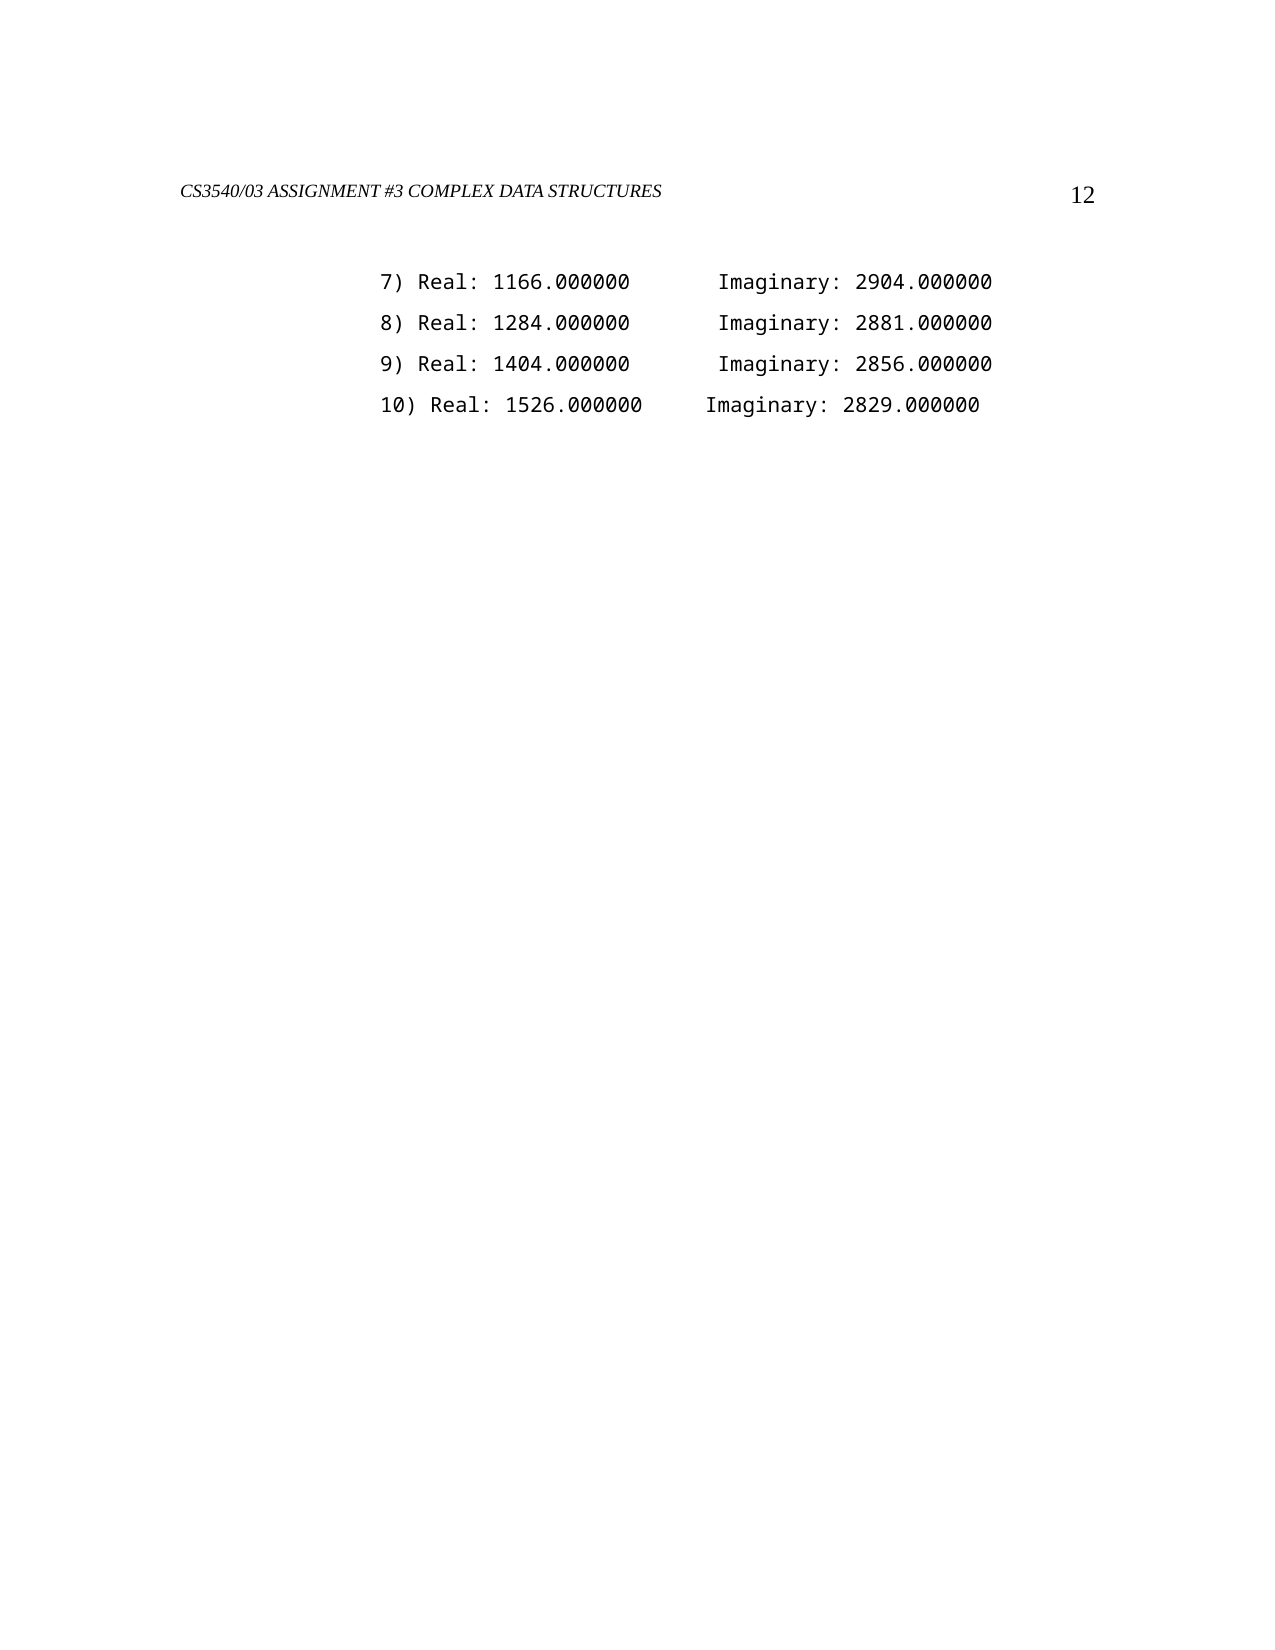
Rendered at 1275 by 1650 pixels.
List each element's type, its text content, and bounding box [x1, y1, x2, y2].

text 7) Real: 1166.000000 Imaginary: 2904.000000 [180, 267, 1095, 296]
text 9) Real: 1404.000000 Imaginary: 2856.000000 [180, 349, 1095, 378]
text 10) Real: 1526.000000 Imaginary: 2829.000000 [180, 390, 1095, 419]
text 8) Real: 1284.000000 Imaginary: 2881.000000 [180, 308, 1095, 337]
